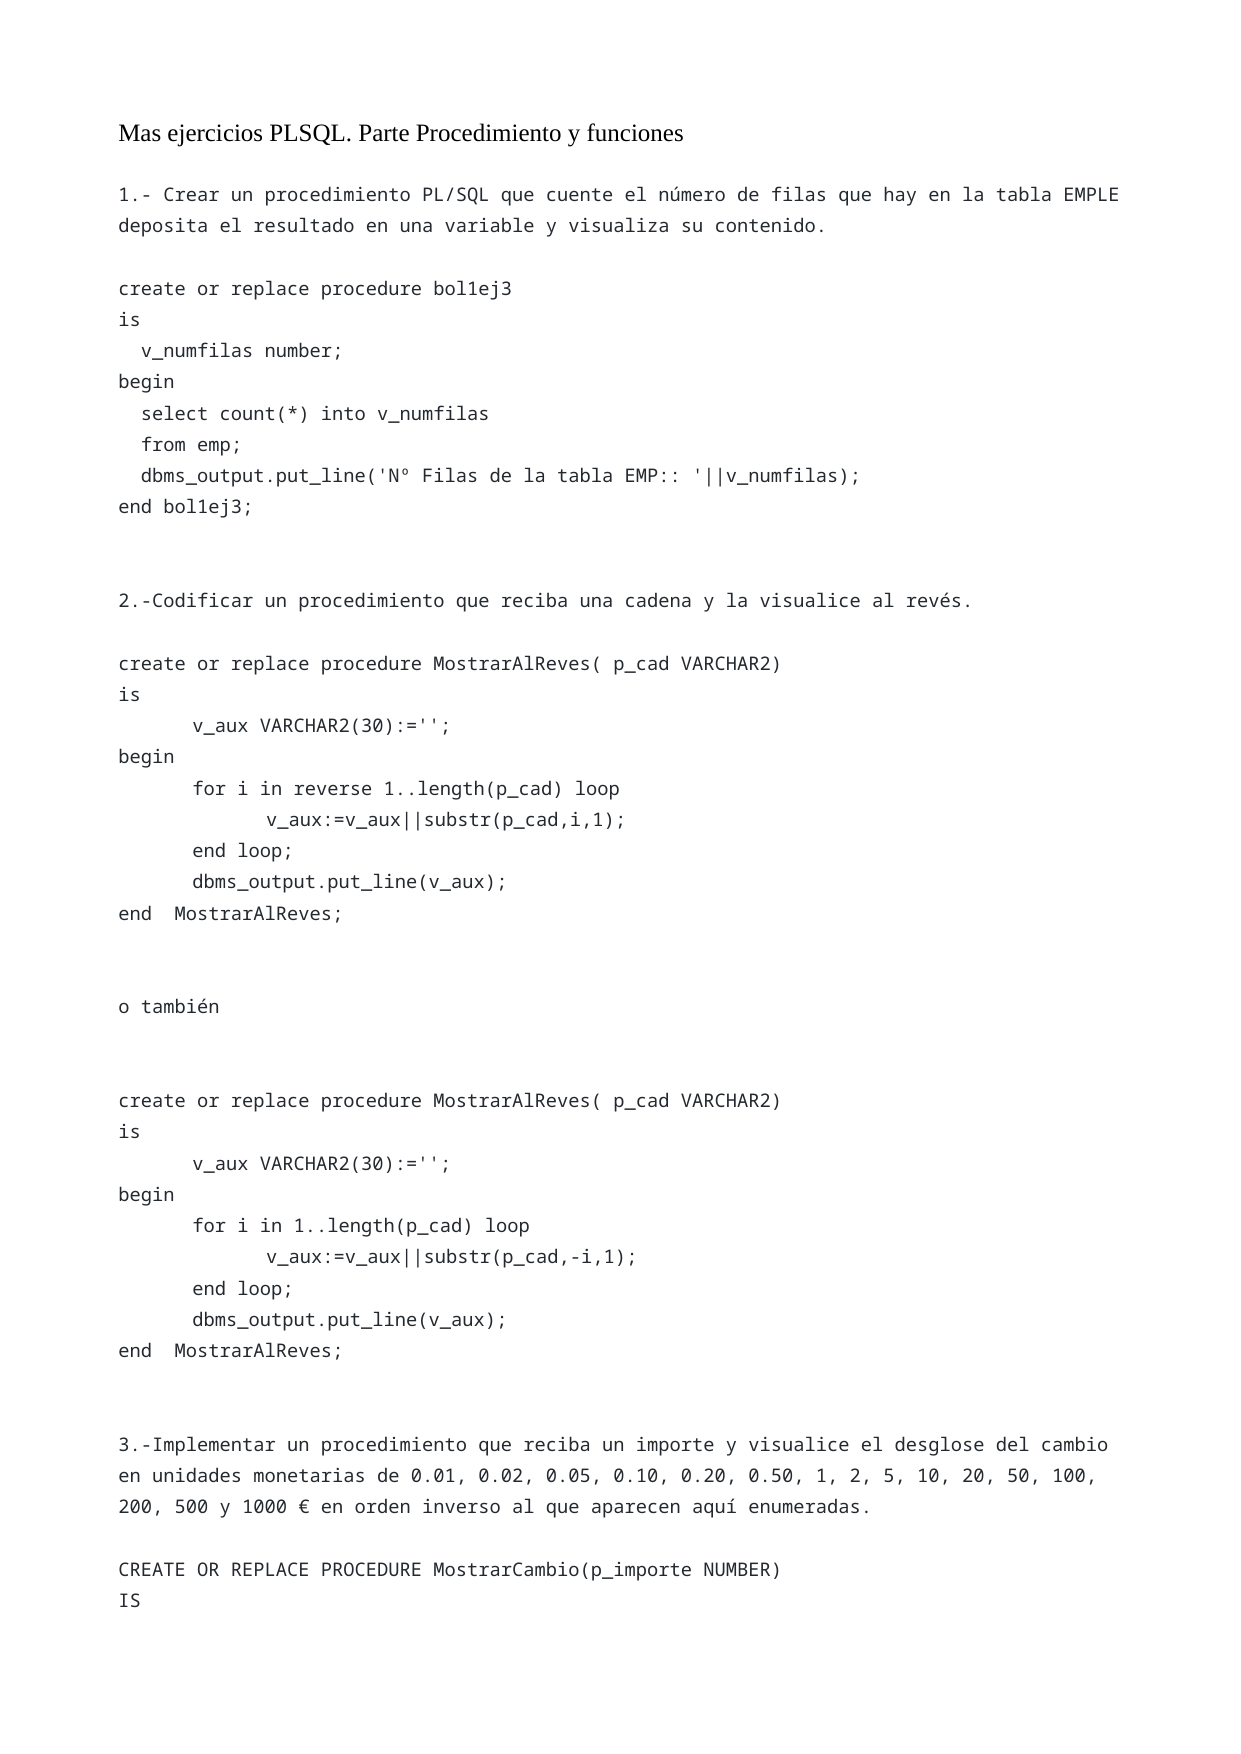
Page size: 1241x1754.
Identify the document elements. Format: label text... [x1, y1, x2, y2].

text select count(*) into v_numfilas [118, 394, 1122, 426]
text Mas ejercicios PLSQL. Parte Procedimiento y funciones [118, 118, 1122, 147]
text IS [118, 1582, 1122, 1613]
text begin [118, 1176, 1122, 1207]
text v_aux:=v_aux||substr(p_cad,-i,1); [118, 1238, 1122, 1269]
text v_aux VARCHAR2(30):=''; [118, 1144, 1122, 1176]
text dbms_output.put_line(v_aux); [118, 1301, 1122, 1332]
text is [118, 301, 1122, 332]
text end loop; [118, 832, 1122, 863]
text v_aux:=v_aux||substr(p_cad,i,1); [118, 801, 1122, 832]
text create or replace procedure MostrarAlReves( p_cad VARCHAR2) [118, 1082, 1122, 1113]
text dbms_output.put_line(v_aux); [118, 863, 1122, 894]
text end bol1ej3; [118, 488, 1122, 519]
text create or replace procedure MostrarAlReves( p_cad VARCHAR2) [118, 644, 1122, 676]
text o también [118, 988, 1122, 1019]
text CREATE OR REPLACE PROCEDURE MostrarCambio(p_importe NUMBER) [118, 1551, 1122, 1582]
text begin [118, 738, 1122, 769]
text 1.- Crear un procedimiento PL/SQL que cuente el número de filas que hay en la tabla EMPLE deposita el resultado en una variable y visualiza su contenido. [118, 176, 1122, 238]
text from emp; [118, 426, 1122, 457]
text 2.-Codificar un procedimiento que reciba una cadena y la visualice al revés. [118, 582, 1122, 613]
text begin [118, 363, 1122, 394]
text is [118, 676, 1122, 707]
text is [118, 1113, 1122, 1144]
text for i in reverse 1..length(p_cad) loop [118, 769, 1122, 801]
text v_aux VARCHAR2(30):=''; [118, 707, 1122, 738]
text for i in 1..length(p_cad) loop [118, 1207, 1122, 1238]
text create or replace procedure bol1ej3 [118, 269, 1122, 301]
text end MostrarAlReves; [118, 1332, 1122, 1363]
text 3.-Implementar un procedimiento que reciba un importe y visualice el desglose del cambio en unidades monetarias de 0.01, 0.02, 0.05, 0.10, 0.20, 0.50, 1, 2, 5, 10, 20, 50, 100, 200, 500 y 1000 € en orden inverso al que aparecen aquí enumeradas. [118, 1426, 1122, 1519]
text v_numfilas number; [118, 332, 1122, 363]
text end MostrarAlReves; [118, 894, 1122, 926]
text end loop; [118, 1269, 1122, 1301]
text dbms_output.put_line('Nº Filas de la tabla EMP:: '||v_numfilas); [118, 457, 1122, 488]
